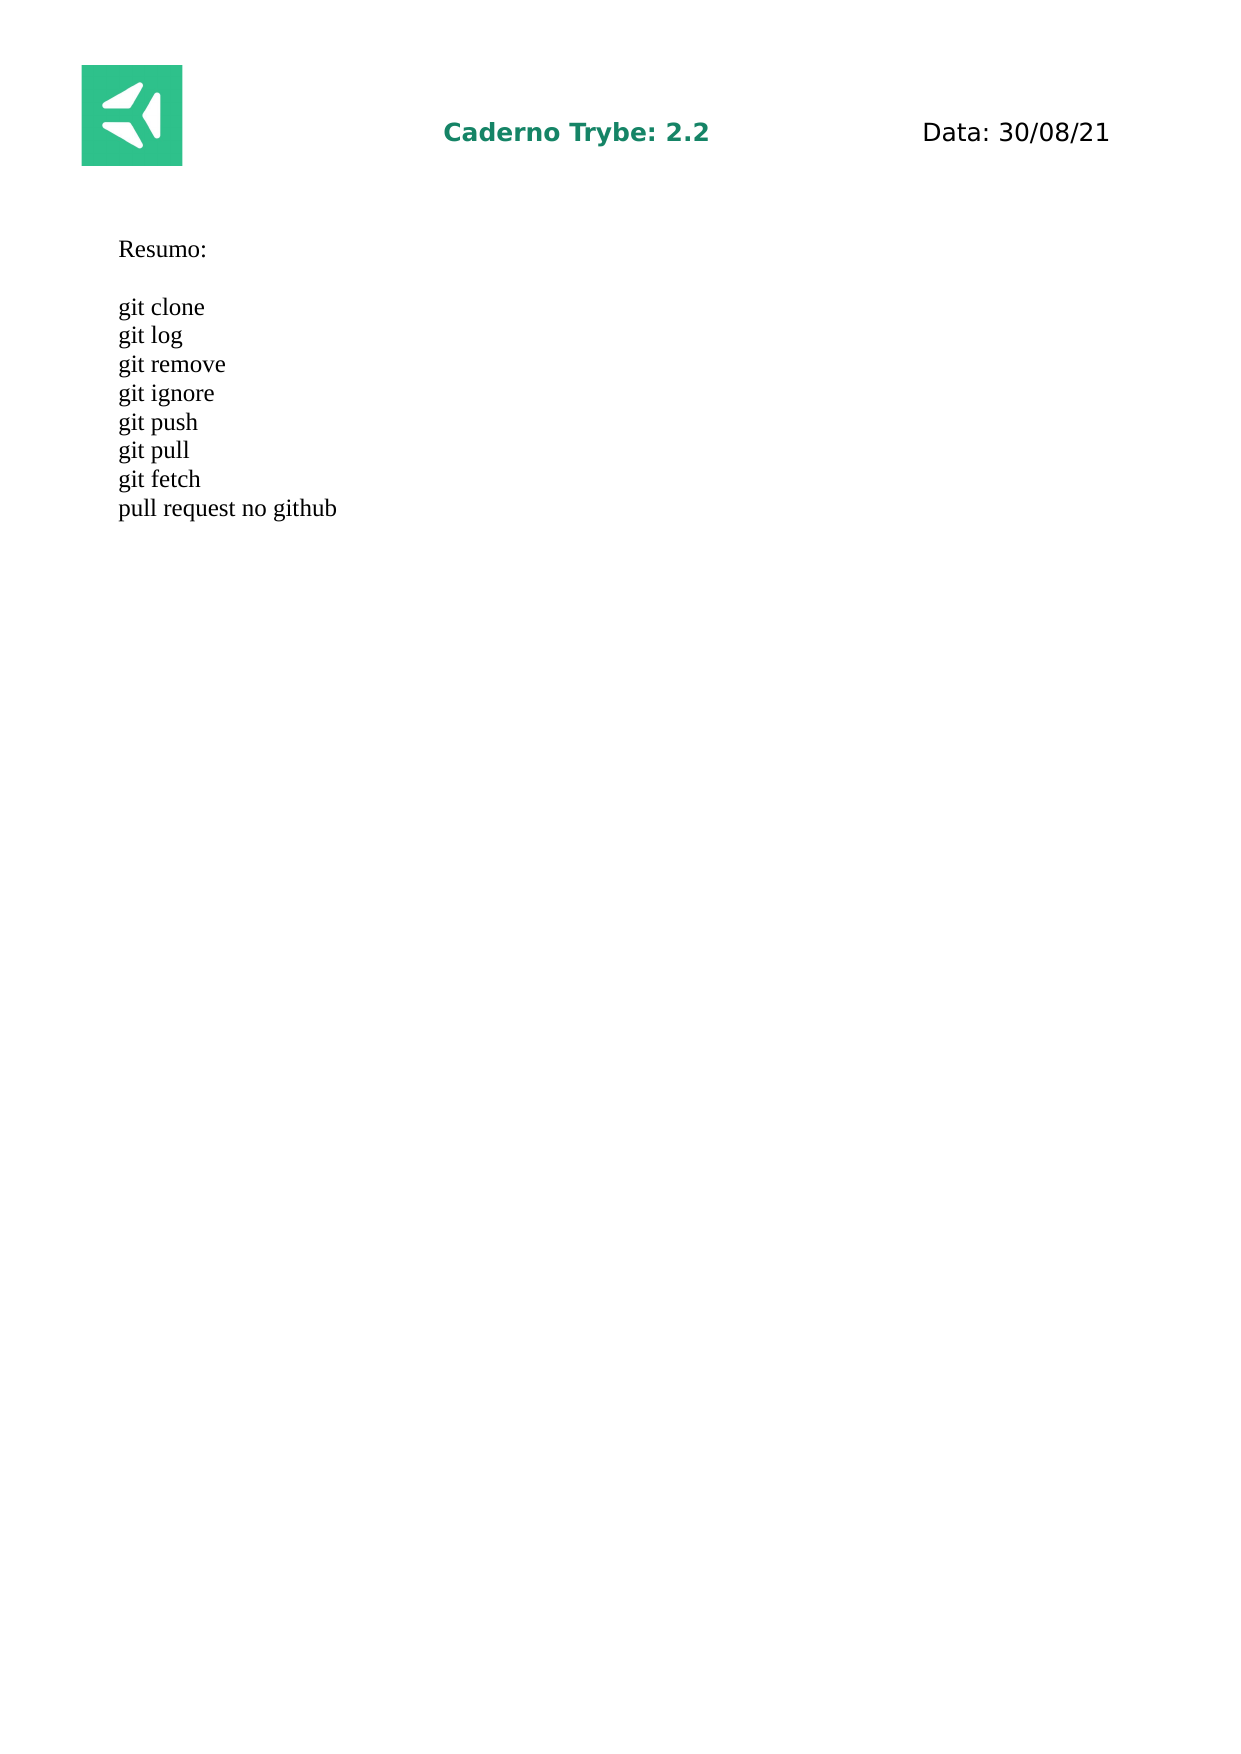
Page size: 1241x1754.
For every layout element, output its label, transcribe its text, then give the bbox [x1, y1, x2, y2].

text pull request no github [118, 493, 1122, 522]
text git ignore [118, 378, 1122, 407]
text Resumo: [118, 234, 1122, 263]
text git clone [118, 292, 1122, 321]
picture [81, 65, 183, 166]
text git remove [118, 349, 1122, 378]
text git pull [118, 436, 1122, 464]
text git push [118, 407, 1122, 436]
text git fetch [118, 464, 1122, 493]
text git log [118, 321, 1122, 349]
